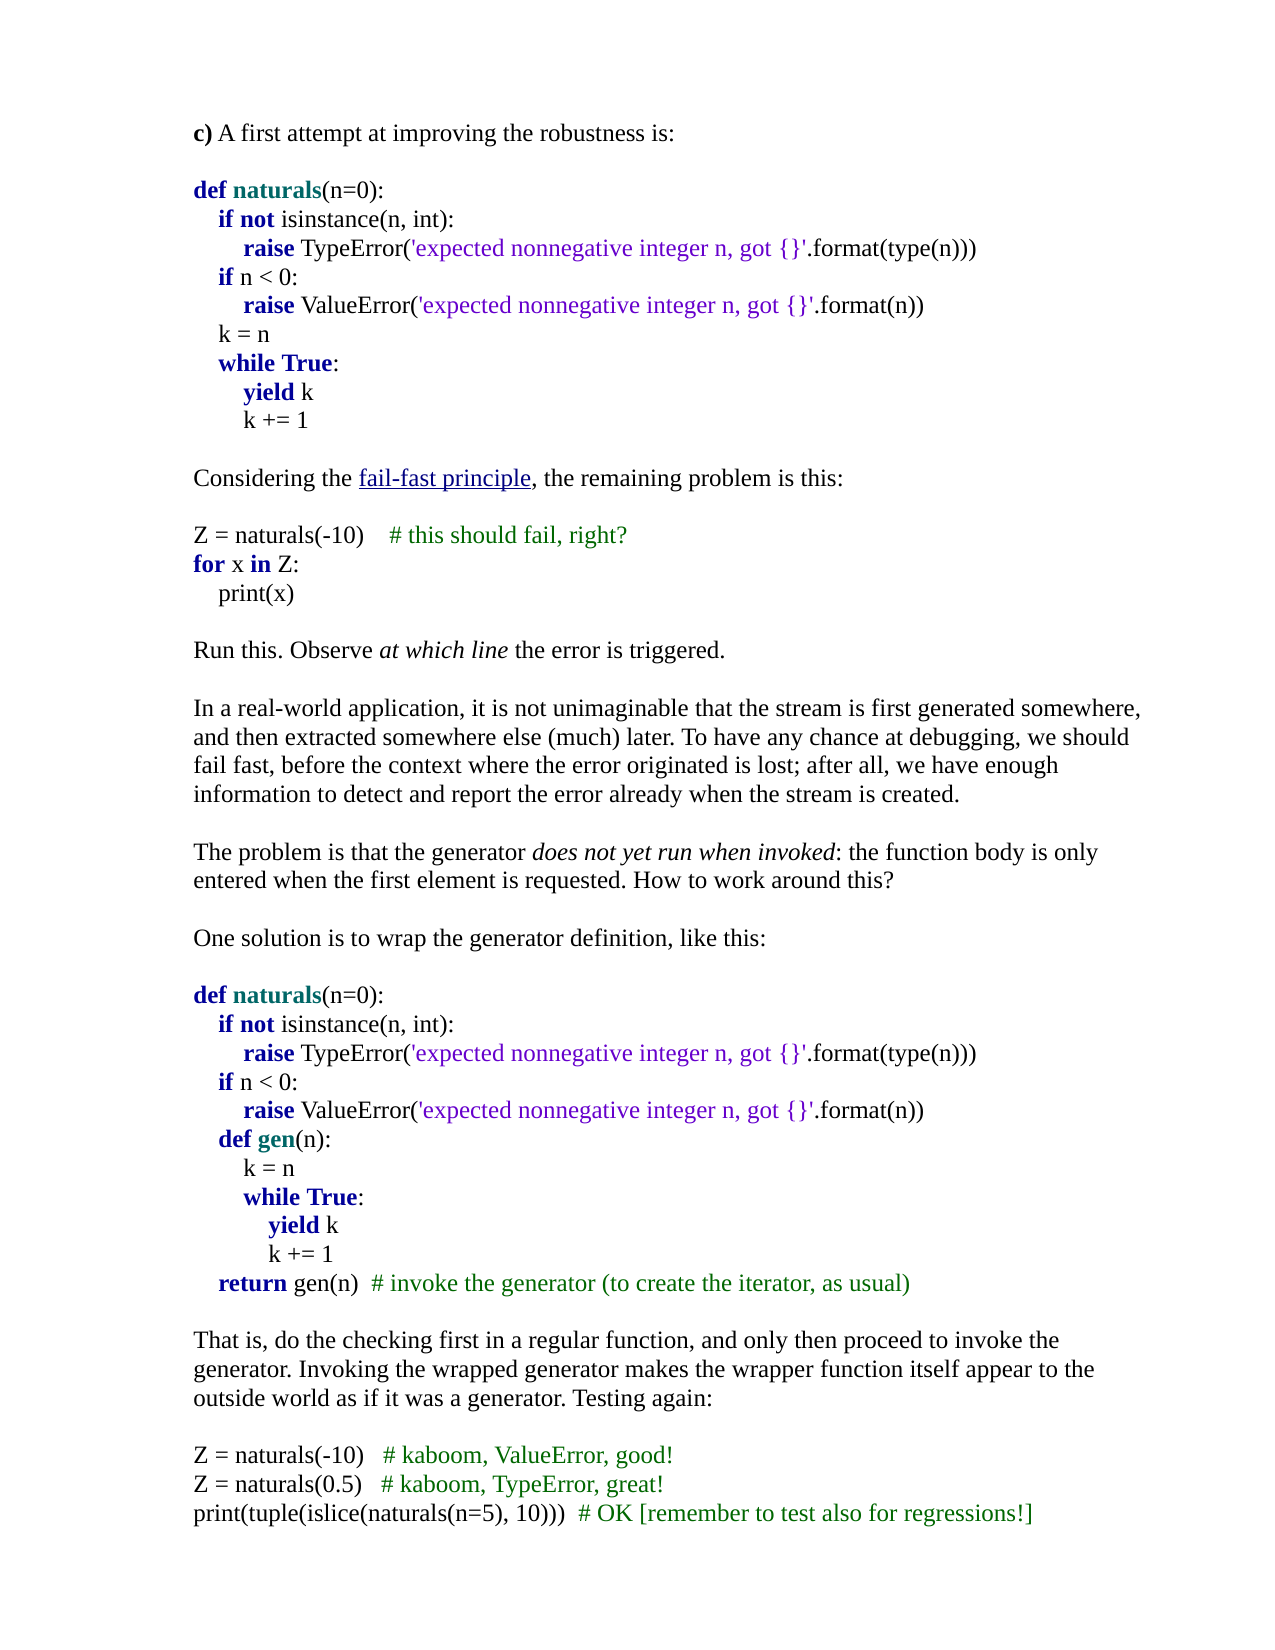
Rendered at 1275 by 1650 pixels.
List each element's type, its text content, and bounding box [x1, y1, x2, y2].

list k += 1 Considering the fail-fast principle, the remaining problem is this: Z = naturals(-10) # this should fail, right? [156, 406, 1157, 549]
list raise ValueError('expected nonnegative integer n, got {}'.format(n)) def gen(n): k = n [156, 1096, 1157, 1182]
list raise TypeError('expected nonnegative integer n, got {}'.format(type(n))) if n < 0: [156, 1038, 1157, 1096]
list c) A first attempt at improving the robustness is: def naturals(n=0): if not isinstance(n, int): [156, 118, 1157, 233]
list raise ValueError('expected nonnegative integer n, got {}'.format(n)) k = n [156, 291, 1157, 348]
list k += 1 [156, 1239, 1157, 1268]
list yield k [156, 1211, 1157, 1239]
list for x in Z: [156, 549, 1157, 578]
list def naturals(n=0): [156, 952, 1157, 1009]
list while True: [156, 348, 1157, 377]
list raise TypeError('expected nonnegative integer n, got {}'.format(type(n))) if n < 0: [156, 233, 1157, 291]
list print(x) Run this. Observe at which line the error is triggered. In a real-world application, it is not unimaginable that the stream is first generated somewhere, and then extracted somewhere else (much) later. To have any chance at debugging, we should fail fast, before the context where the error originated is lost; after all, we have enough information to detect and report the error already when the stream is created. The problem is that the generator does not yet run when invoked: the function body is only entered when the first element is requested. How to work around this? One solution is to wrap the generator definition, like this: [156, 578, 1157, 952]
list That is, do the checking first in a regular function, and only then proceed to invoke the generator. Invoking the wrapped generator makes the wrapper function itself appear to the outside world as if it was a generator. Testing again: Z = naturals(-10) # kaboom, ValueError, good! Z = naturals(0.5) # kaboom, TypeError, great! print(tuple(islice(naturals(n=5), 10))) # OK [remember to test also for regressions!] [156, 1326, 1157, 1527]
list return gen(n) # invoke the generator (to create the iterator, as usual) [156, 1268, 1157, 1326]
list yield k [156, 377, 1157, 406]
list if not isinstance(n, int): [156, 1009, 1157, 1038]
list while True: [156, 1182, 1157, 1211]
